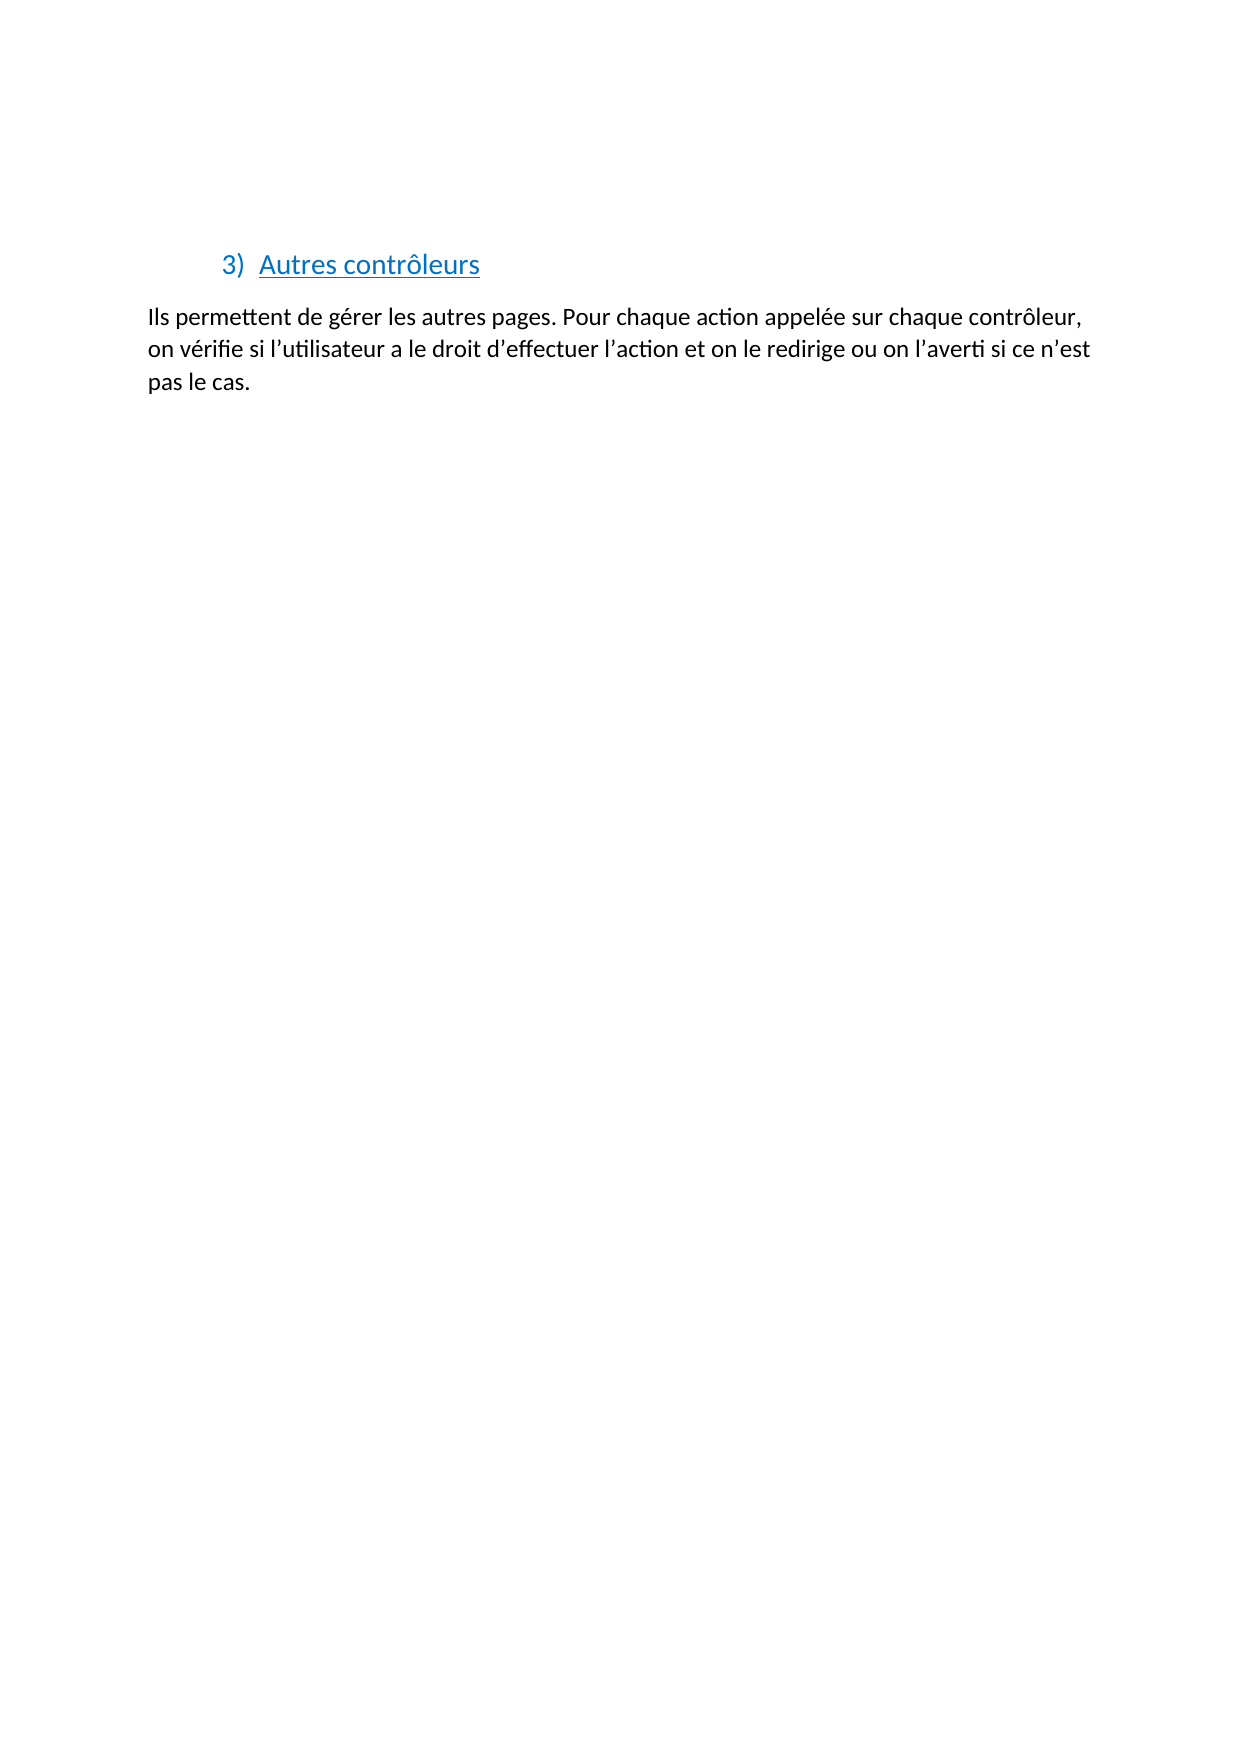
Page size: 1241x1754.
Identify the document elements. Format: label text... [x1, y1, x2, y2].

subtitle Autres contrôleurs [221, 246, 1093, 282]
text Ils permettent de gérer les autres pages. Pour chaque action appelée sur chaque contrôleur, on vérifie si l’utilisateur a le droit d’effectuer l’action et on le redirige ou on l’averti si ce n’est pas le cas. [148, 301, 1093, 397]
